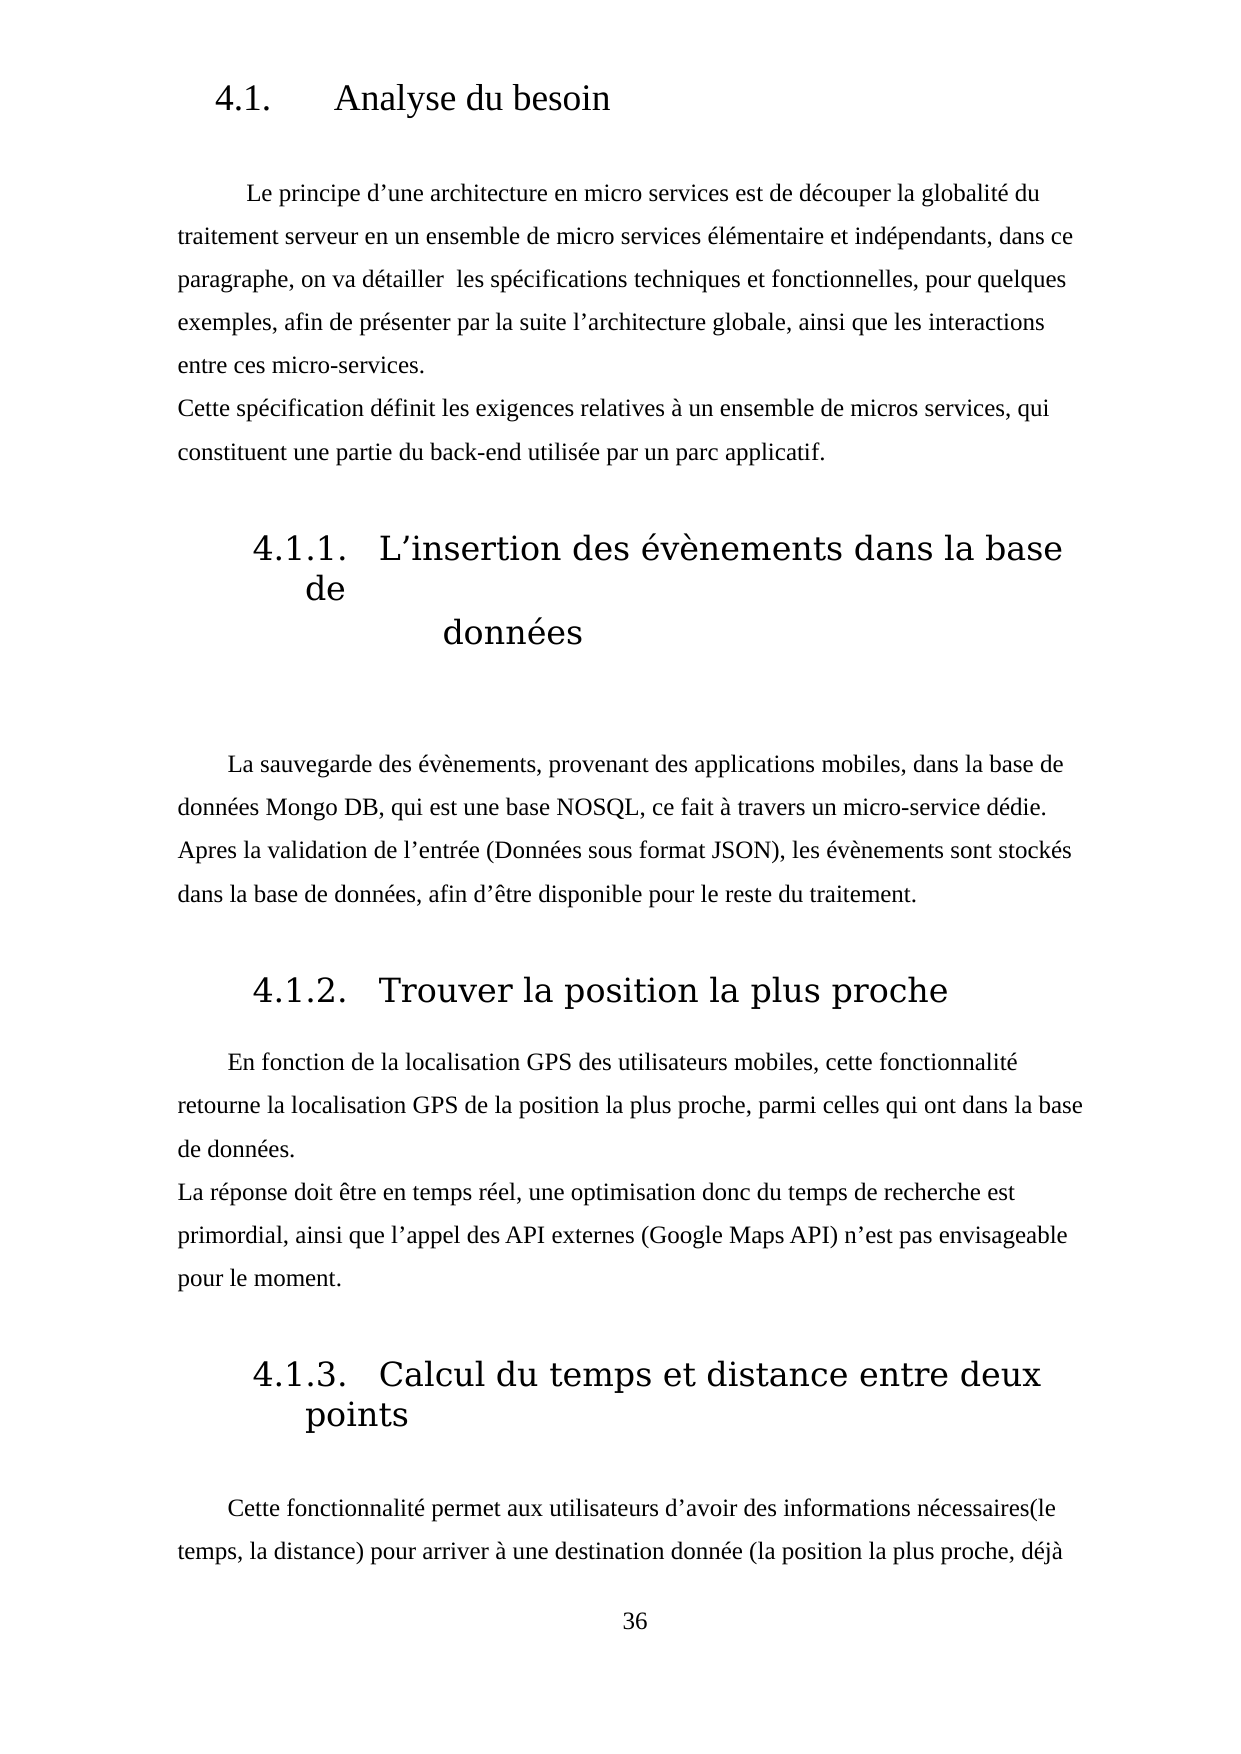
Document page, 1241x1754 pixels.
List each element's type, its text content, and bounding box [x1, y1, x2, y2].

text Cette fonctionnalité permet aux utilisateurs d’avoir des informations nécessaires(le temps, la distance) pour arriver à une destination donnée (la position la plus proche, déjà [177, 1493, 1092, 1565]
list Calcul du temps et distance entre deux points [252, 1353, 1092, 1433]
list Analyse du besoin [215, 75, 1092, 118]
text En fonction de la localisation GPS des utilisateurs mobiles, cette fonctionnalité retourne la localisation GPS de la position la plus proche, parmi celles qui ont dans la base de données. [177, 1047, 1092, 1162]
text Apres la validation de l’entrée (Données sous format JSON), les évènements sont stockés dans la base de données, afin d’être disponible pour le reste du traitement. [177, 836, 1092, 907]
text Cette spécification définit les exigences relatives à un ensemble de micros services, qui constituent une partie du back-end utilisée par un parc applicatif. [177, 393, 1092, 465]
subtitle données [305, 611, 1092, 651]
text La sauvegarde des évènements, provenant des applications mobiles, dans la base de données Mongo DB, qui est une base NOSQL, ce fait à travers un micro-service dédie. [177, 749, 1092, 821]
text La réponse doit être en temps réel, une optimisation donc du temps de recherche est primordial, ainsi que l’appel des API externes (Google Maps API) n’est pas envisageable pour le moment. [177, 1177, 1092, 1292]
list Trouver la position la plus proche [252, 969, 1092, 1009]
text Le principe d’une architecture en micro services est de découper la globalité du traitement serveur en un ensemble de micro services élémentaire et indépendants, dans ce paragraphe, on va détailler les spécifications techniques et fonctionnelles, pour quelques exemples, afin de présenter par la suite l’architecture globale, ainsi que les interactions entre ces micro-services. [177, 178, 1092, 379]
list L’insertion des évènements dans la base de [252, 527, 1092, 607]
